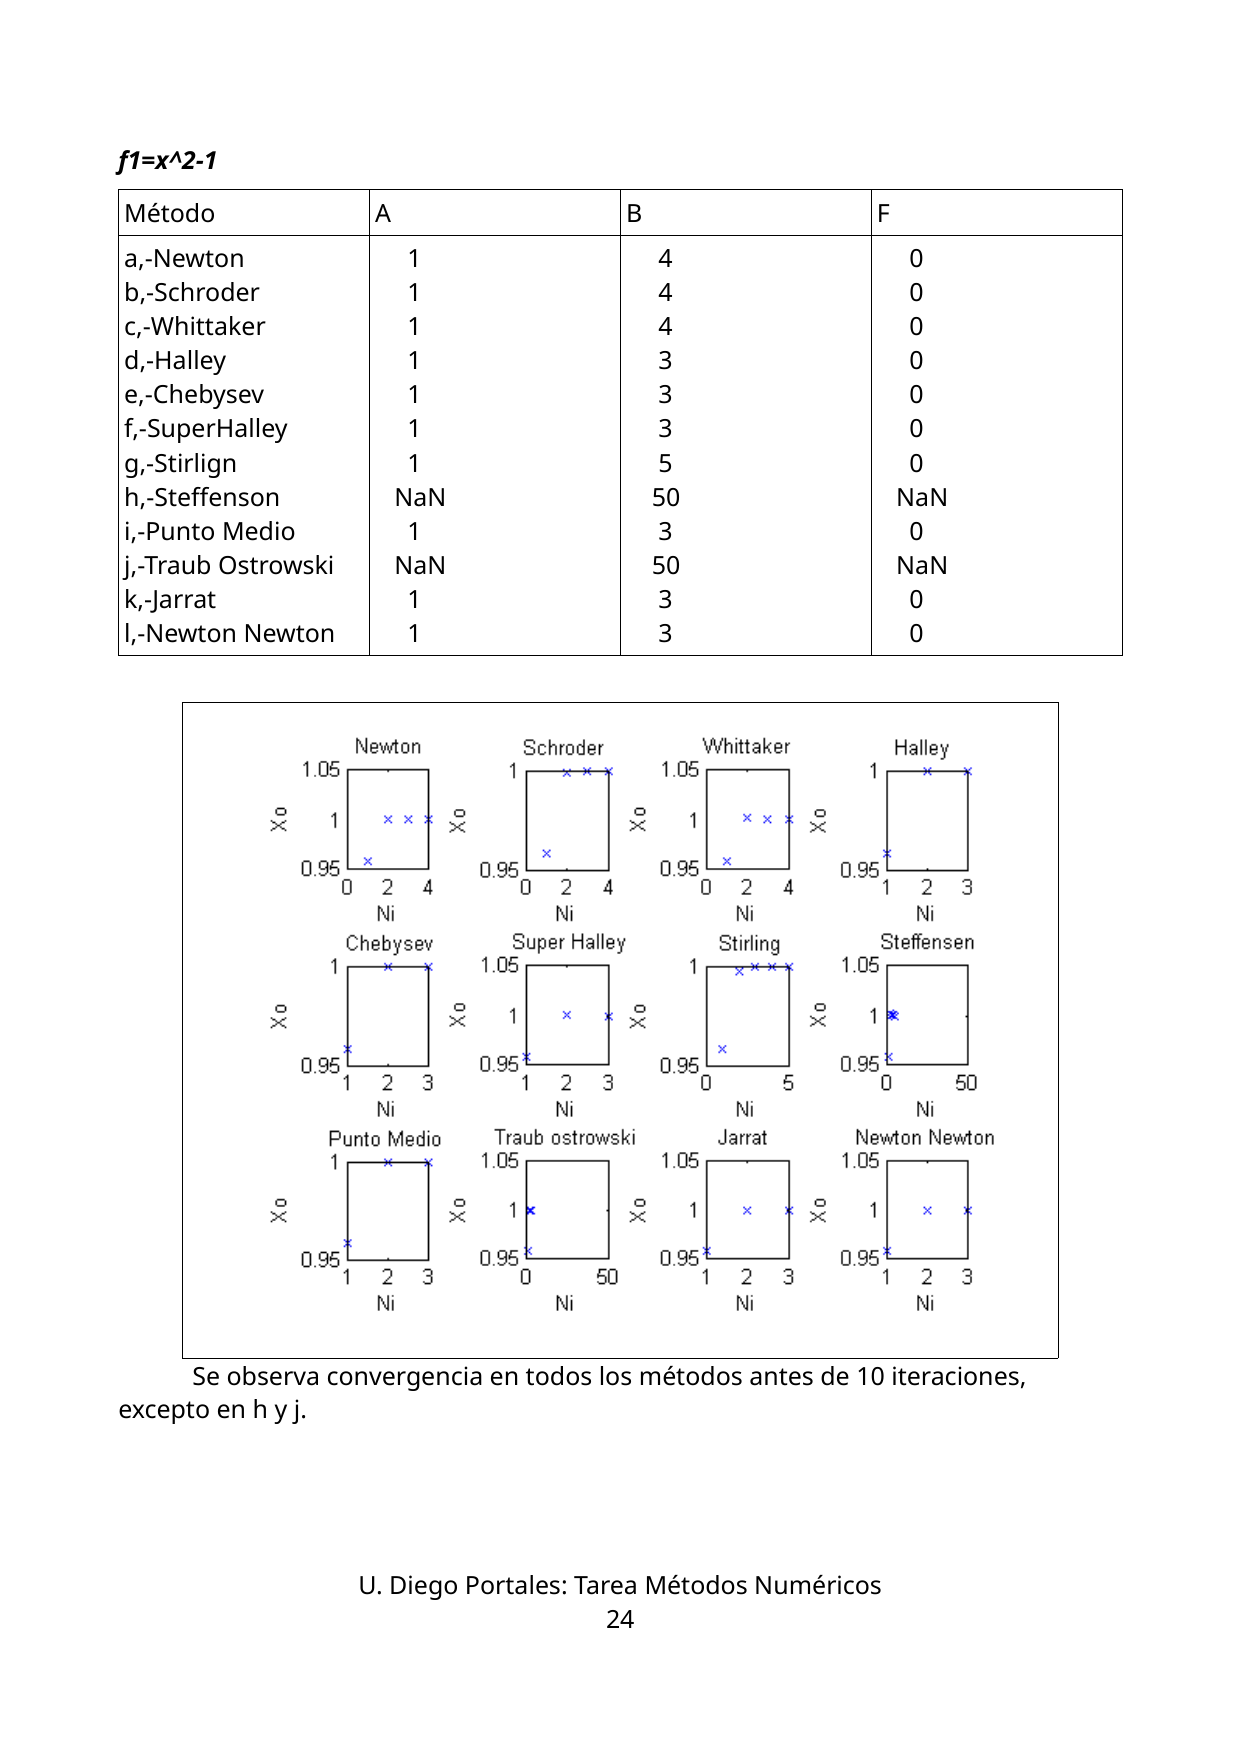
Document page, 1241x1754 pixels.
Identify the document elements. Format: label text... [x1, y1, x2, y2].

table_header Método [119, 190, 369, 235]
table_cell a,-Newton b,-Schroder c,-Whittaker d,-Halley e,-Chebysev f,-SuperHalley g,-Stirlign h,-Steffenson i,-Punto Medio j,-Traub Ostrowski k,-Jarrat l,-Newton Newton [119, 236, 369, 655]
table_cell 1 1 1 1 1 1 1 NaN 1 NaN 1 1 [370, 236, 620, 655]
picture [184, 705, 1056, 1356]
table_cell 0 0 0 0 0 0 0 NaN 0 NaN 0 0 [872, 236, 1122, 655]
table_header A [370, 190, 620, 235]
table_header B [621, 190, 871, 235]
table_header F [872, 190, 1122, 235]
table_cell 4 4 4 3 3 3 5 50 3 50 3 3 [621, 236, 871, 655]
text Se observa convergencia en todos los métodos antes de 10 iteraciones, excepto en h y j. [118, 702, 1122, 1426]
subtitle f1=x^2-1 [118, 143, 1122, 177]
